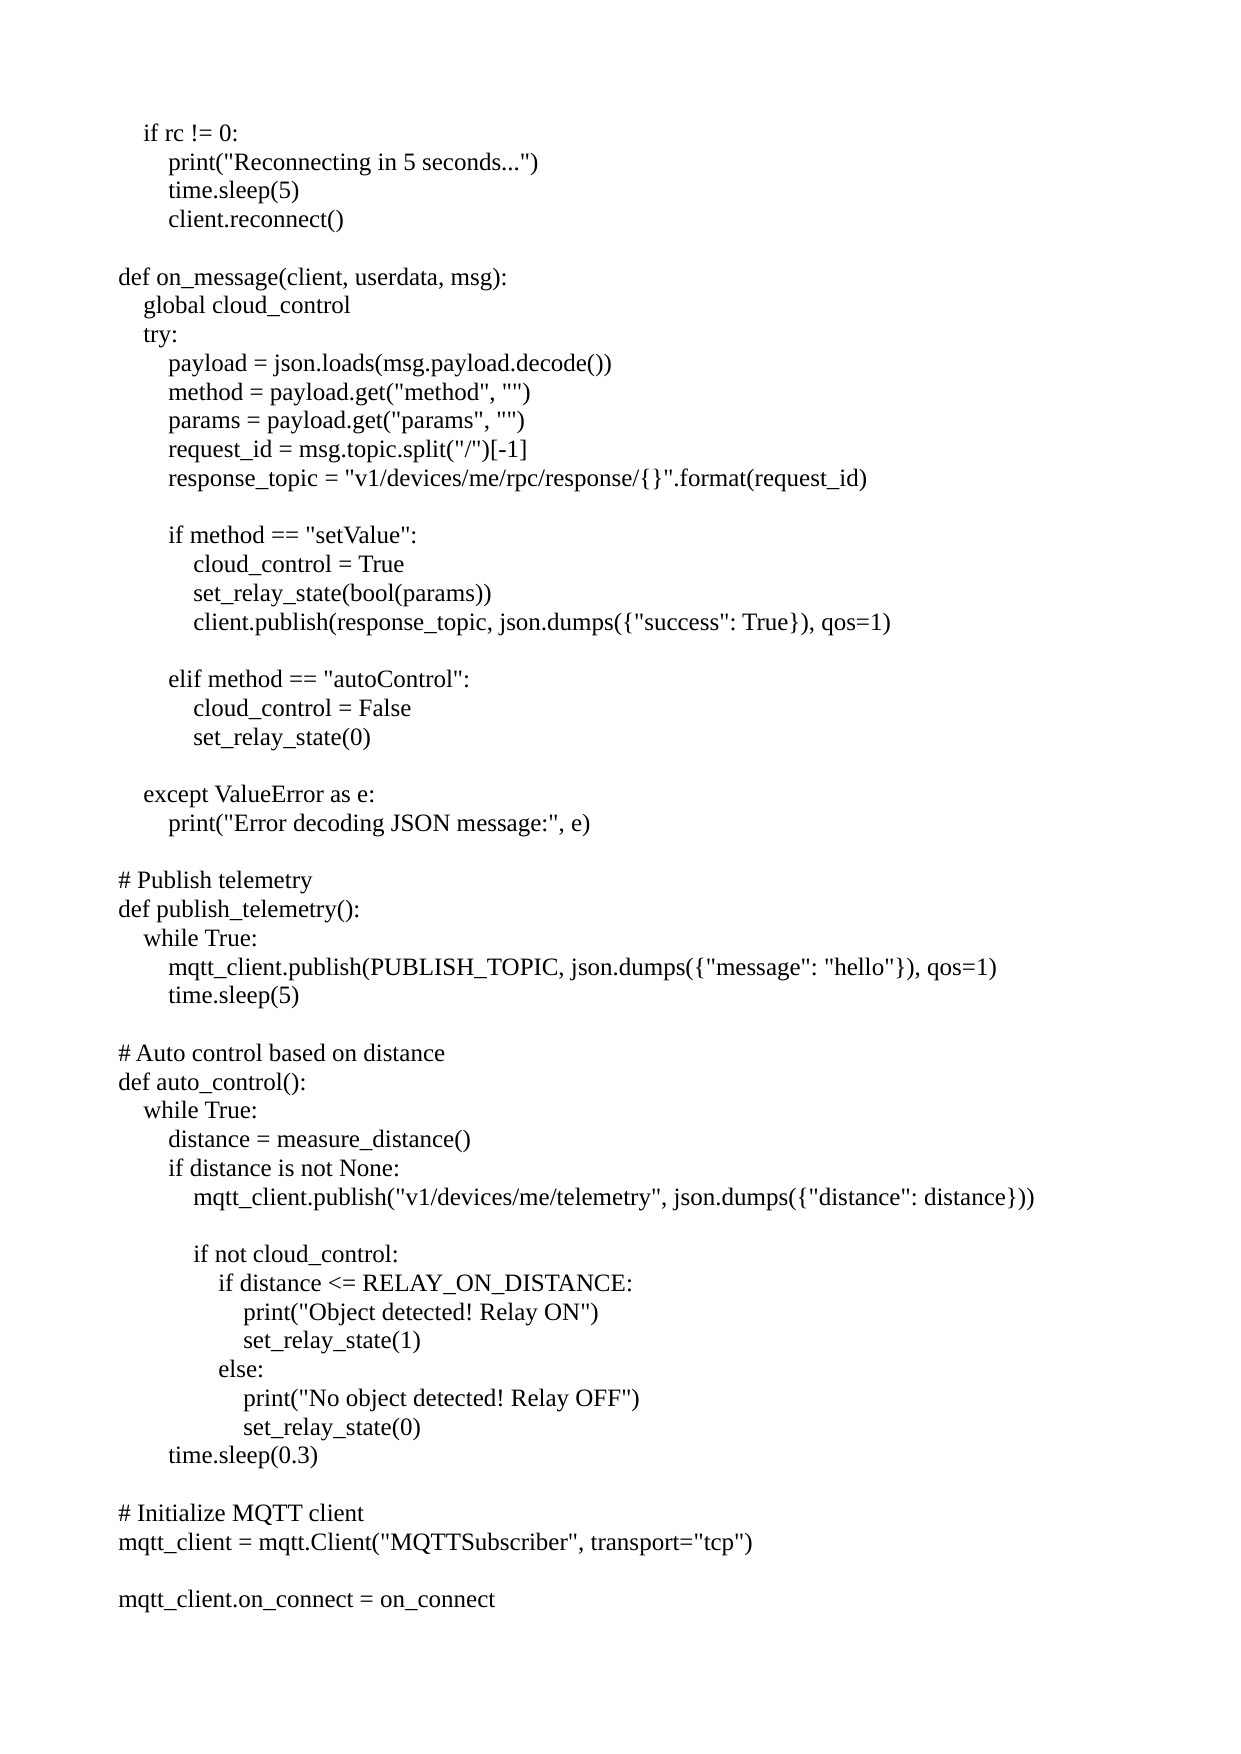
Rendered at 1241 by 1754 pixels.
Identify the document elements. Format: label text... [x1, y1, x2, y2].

text global cloud_control [118, 291, 1122, 319]
text print("Reconnecting in 5 seconds...") [118, 147, 1122, 176]
text method = payload.get("method", "") [118, 377, 1122, 406]
text time.sleep(5) [118, 176, 1122, 204]
text mqtt_client = mqtt.Client("MQTTSubscriber", transport="tcp") [118, 1527, 1122, 1556]
text if distance <= RELAY_ON_DISTANCE: [118, 1268, 1122, 1297]
text # Auto control based on distance [118, 1038, 1122, 1067]
text # Initialize MQTT client [118, 1498, 1122, 1527]
text while True: [118, 1096, 1122, 1124]
text time.sleep(0.3) [118, 1441, 1122, 1469]
text def auto_control(): [118, 1067, 1122, 1096]
text client.publish(response_topic, json.dumps({"success": True}), qos=1) [118, 607, 1122, 636]
text payload = json.loads(msg.payload.decode()) [118, 348, 1122, 377]
text if not cloud_control: [118, 1239, 1122, 1268]
text client.reconnect() [118, 204, 1122, 233]
text mqtt_client.publish(PUBLISH_TOPIC, json.dumps({"message": "hello"}), qos=1) [118, 952, 1122, 981]
text if rc != 0: [118, 118, 1122, 147]
text def on_message(client, userdata, msg): [118, 262, 1122, 291]
text print("Error decoding JSON message:", e) [118, 808, 1122, 837]
text # Publish telemetry [118, 866, 1122, 894]
text set_relay_state(1) [118, 1326, 1122, 1354]
text set_relay_state(0) [118, 1412, 1122, 1441]
text try: [118, 319, 1122, 348]
text while True: [118, 923, 1122, 952]
text cloud_control = True [118, 549, 1122, 578]
text request_id = msg.topic.split("/")[-1] [118, 434, 1122, 463]
text set_relay_state(bool(params)) [118, 578, 1122, 607]
text if distance is not None: [118, 1153, 1122, 1182]
text response_topic = "v1/devices/me/rpc/response/{}".format(request_id) [118, 463, 1122, 492]
text cloud_control = False [118, 693, 1122, 722]
text mqtt_client.on_connect = on_connect [118, 1584, 1122, 1613]
text def publish_telemetry(): [118, 894, 1122, 923]
text distance = measure_distance() [118, 1124, 1122, 1153]
text print("No object detected! Relay OFF") [118, 1383, 1122, 1412]
text params = payload.get("params", "") [118, 406, 1122, 434]
text mqtt_client.publish("v1/devices/me/telemetry", json.dumps({"distance": distance})) [118, 1182, 1122, 1211]
text set_relay_state(0) [118, 722, 1122, 751]
text except ValueError as e: [118, 779, 1122, 808]
text print("Object detected! Relay ON") [118, 1297, 1122, 1326]
text elif method == "autoControl": [118, 664, 1122, 693]
text else: [118, 1354, 1122, 1383]
text if method == "setValue": [118, 521, 1122, 549]
text time.sleep(5) [118, 981, 1122, 1009]
